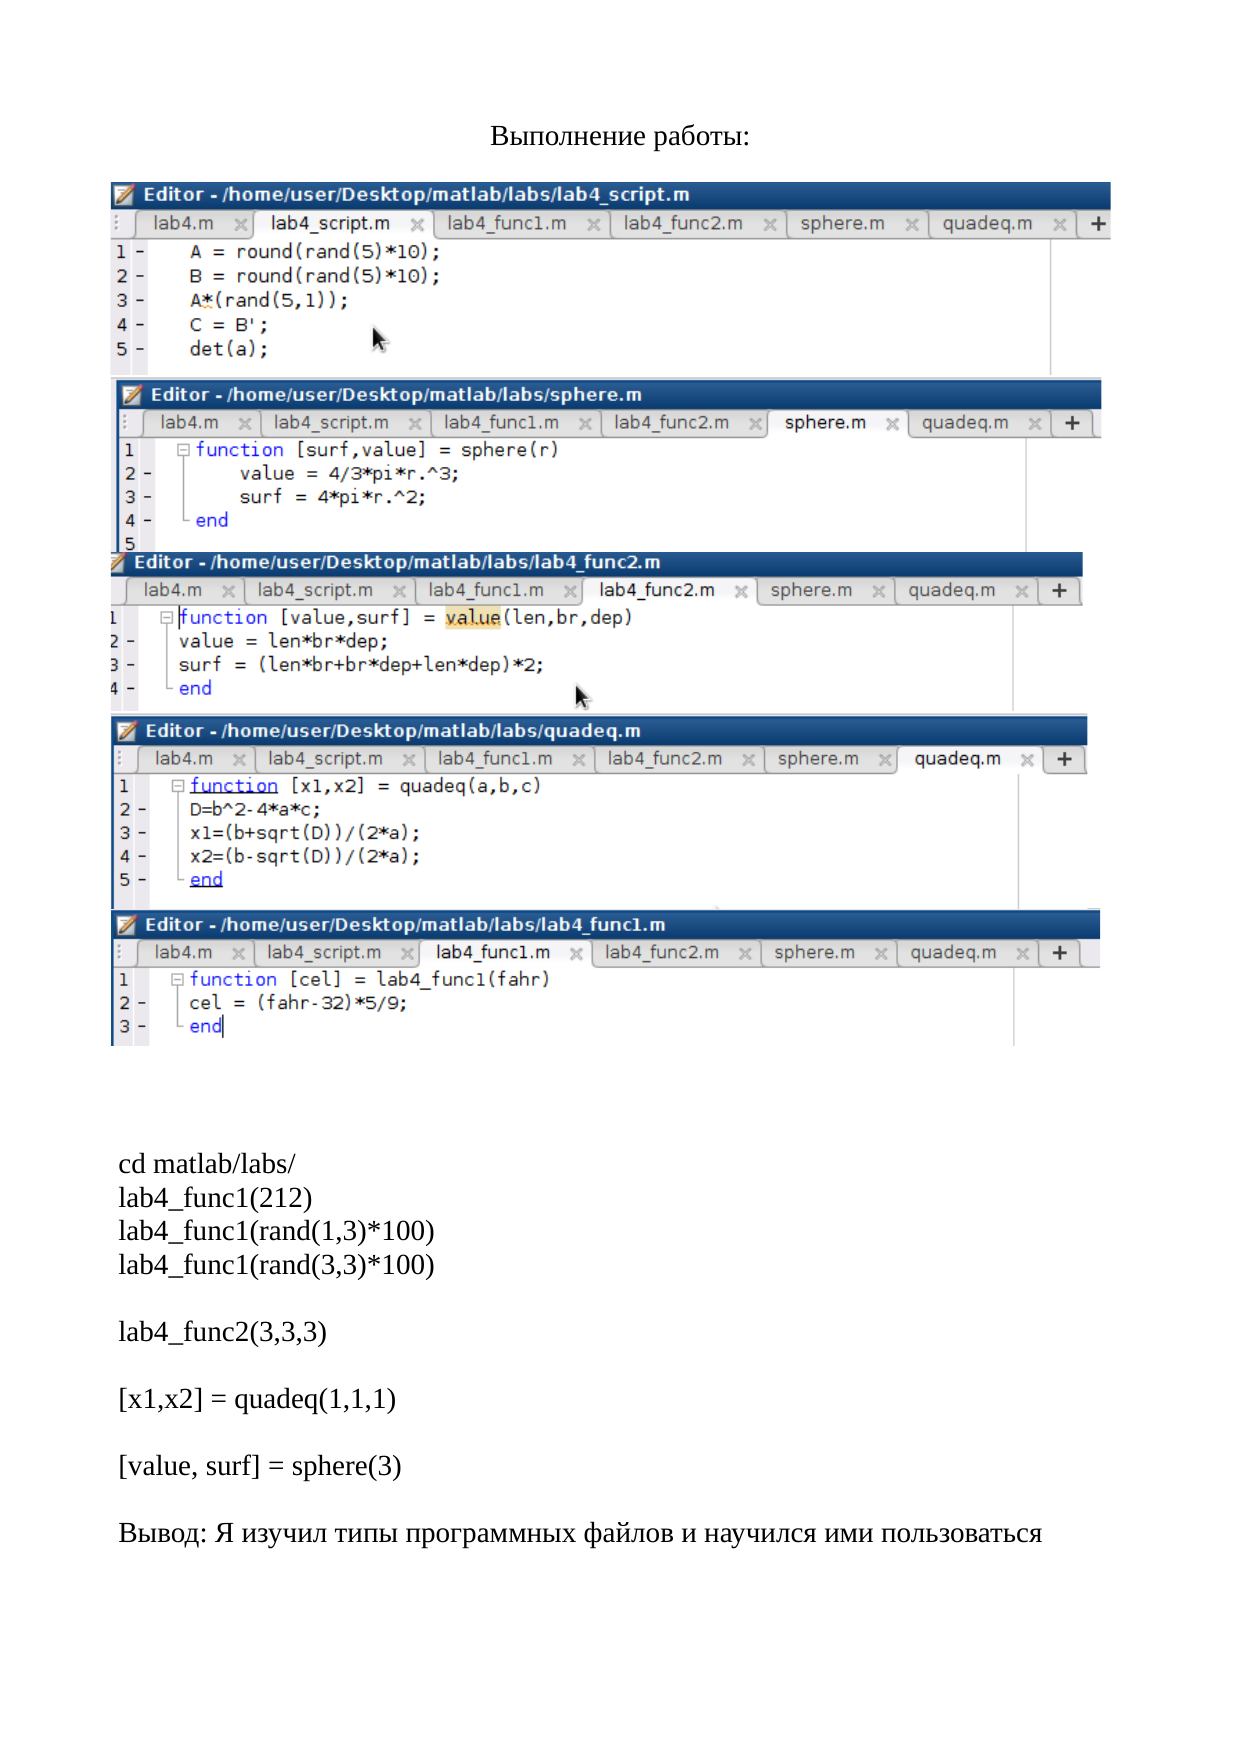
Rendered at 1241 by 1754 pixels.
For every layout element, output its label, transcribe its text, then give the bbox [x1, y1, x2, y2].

text lab4_func1(rand(3,3)*100) [118, 1247, 1122, 1280]
text [value, surf] = sphere(3) [118, 1448, 1122, 1482]
text lab4_func1(212) [118, 1180, 1122, 1213]
text lab4_func2(3,3,3) [118, 1314, 1122, 1347]
text [x1,x2] = quadeq(1,1,1) [118, 1381, 1122, 1414]
text cd matlab/labs/ [118, 1146, 1122, 1180]
text lab4_func1(rand(1,3)*100) [118, 1213, 1122, 1247]
text Вывод: Я изучил типы программных файлов и научился ими пользоваться [118, 1515, 1122, 1549]
text Выполнение работы: [118, 118, 1122, 152]
picture [110, 182, 1111, 1046]
